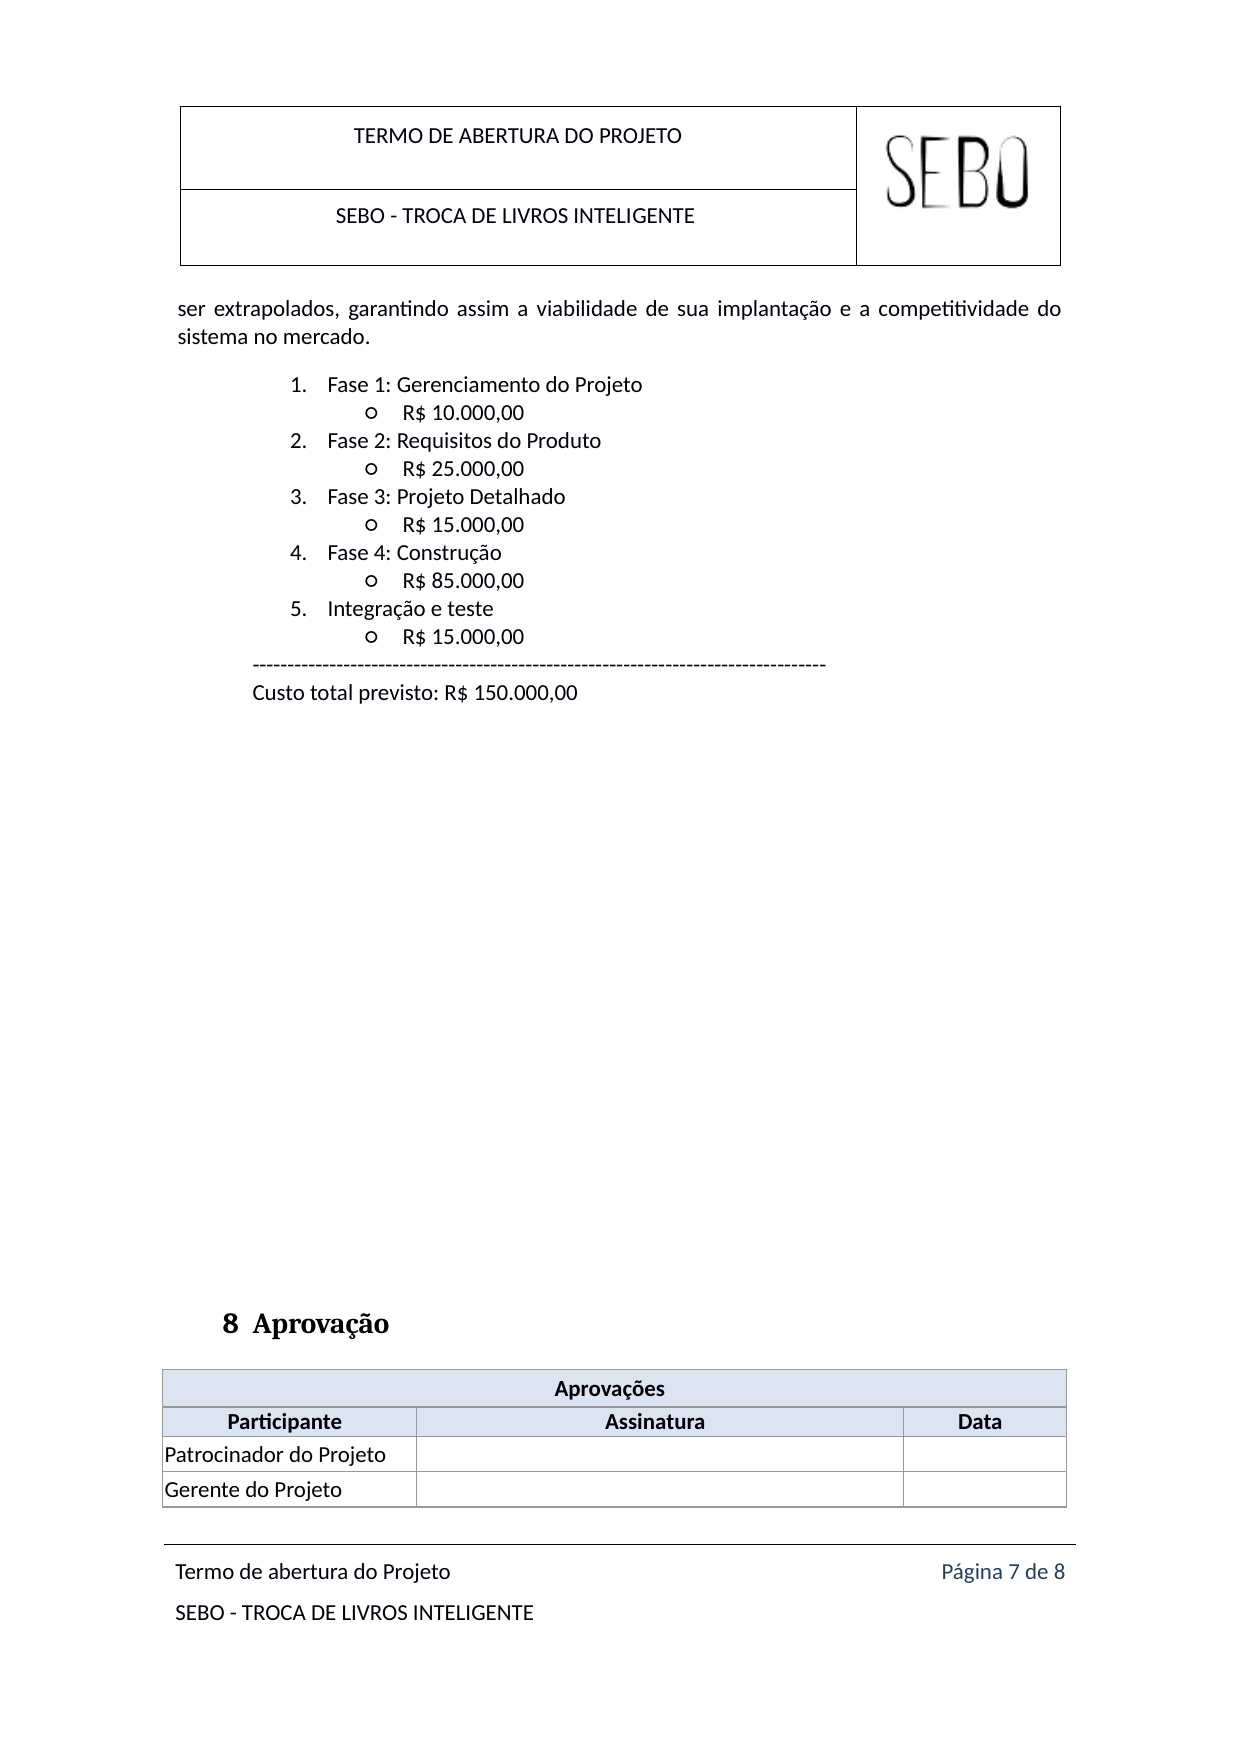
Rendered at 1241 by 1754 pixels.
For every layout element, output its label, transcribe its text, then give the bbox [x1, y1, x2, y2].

table_cell Gerente do Projeto [163, 1472, 416, 1506]
list Fase 1: Gerenciamento do Projeto [290, 370, 1063, 398]
table_cell Assinatura [417, 1408, 903, 1436]
list R$ 15.000,00 [365, 510, 1063, 538]
table_cell Participante [163, 1408, 416, 1436]
table_cell Patrocinador do Projeto [163, 1437, 416, 1471]
list R$ 10.000,00 [365, 398, 1063, 426]
text ---------------------------------------------------------------------------------- [252, 650, 1063, 678]
table_cell [417, 1472, 903, 1506]
list Fase 4: Construção [290, 538, 1063, 566]
list Fase 2: Requisitos do Produto [290, 426, 1063, 454]
subtitle Aprovação [222, 1307, 1063, 1341]
table_cell Data [904, 1408, 1066, 1436]
list Fase 3: Projeto Detalhado [290, 482, 1063, 510]
list R$ 85.000,00 [365, 566, 1063, 594]
list R$ 25.000,00 [365, 454, 1063, 482]
table_cell [904, 1437, 1066, 1471]
picture [869, 107, 1047, 240]
table_cell [904, 1472, 1066, 1506]
list R$ 15.000,00 [365, 622, 1063, 650]
text ser extrapolados, garantindo assim a viabilidade de sua implantação e a competitividade do sistema no mercado. [177, 294, 1063, 350]
text Custo total previsto: R$ 150.000,00 [252, 678, 1063, 706]
table_cell [417, 1437, 903, 1471]
table_header Aprovações [163, 1370, 1066, 1406]
list Integração e teste [290, 594, 1063, 622]
